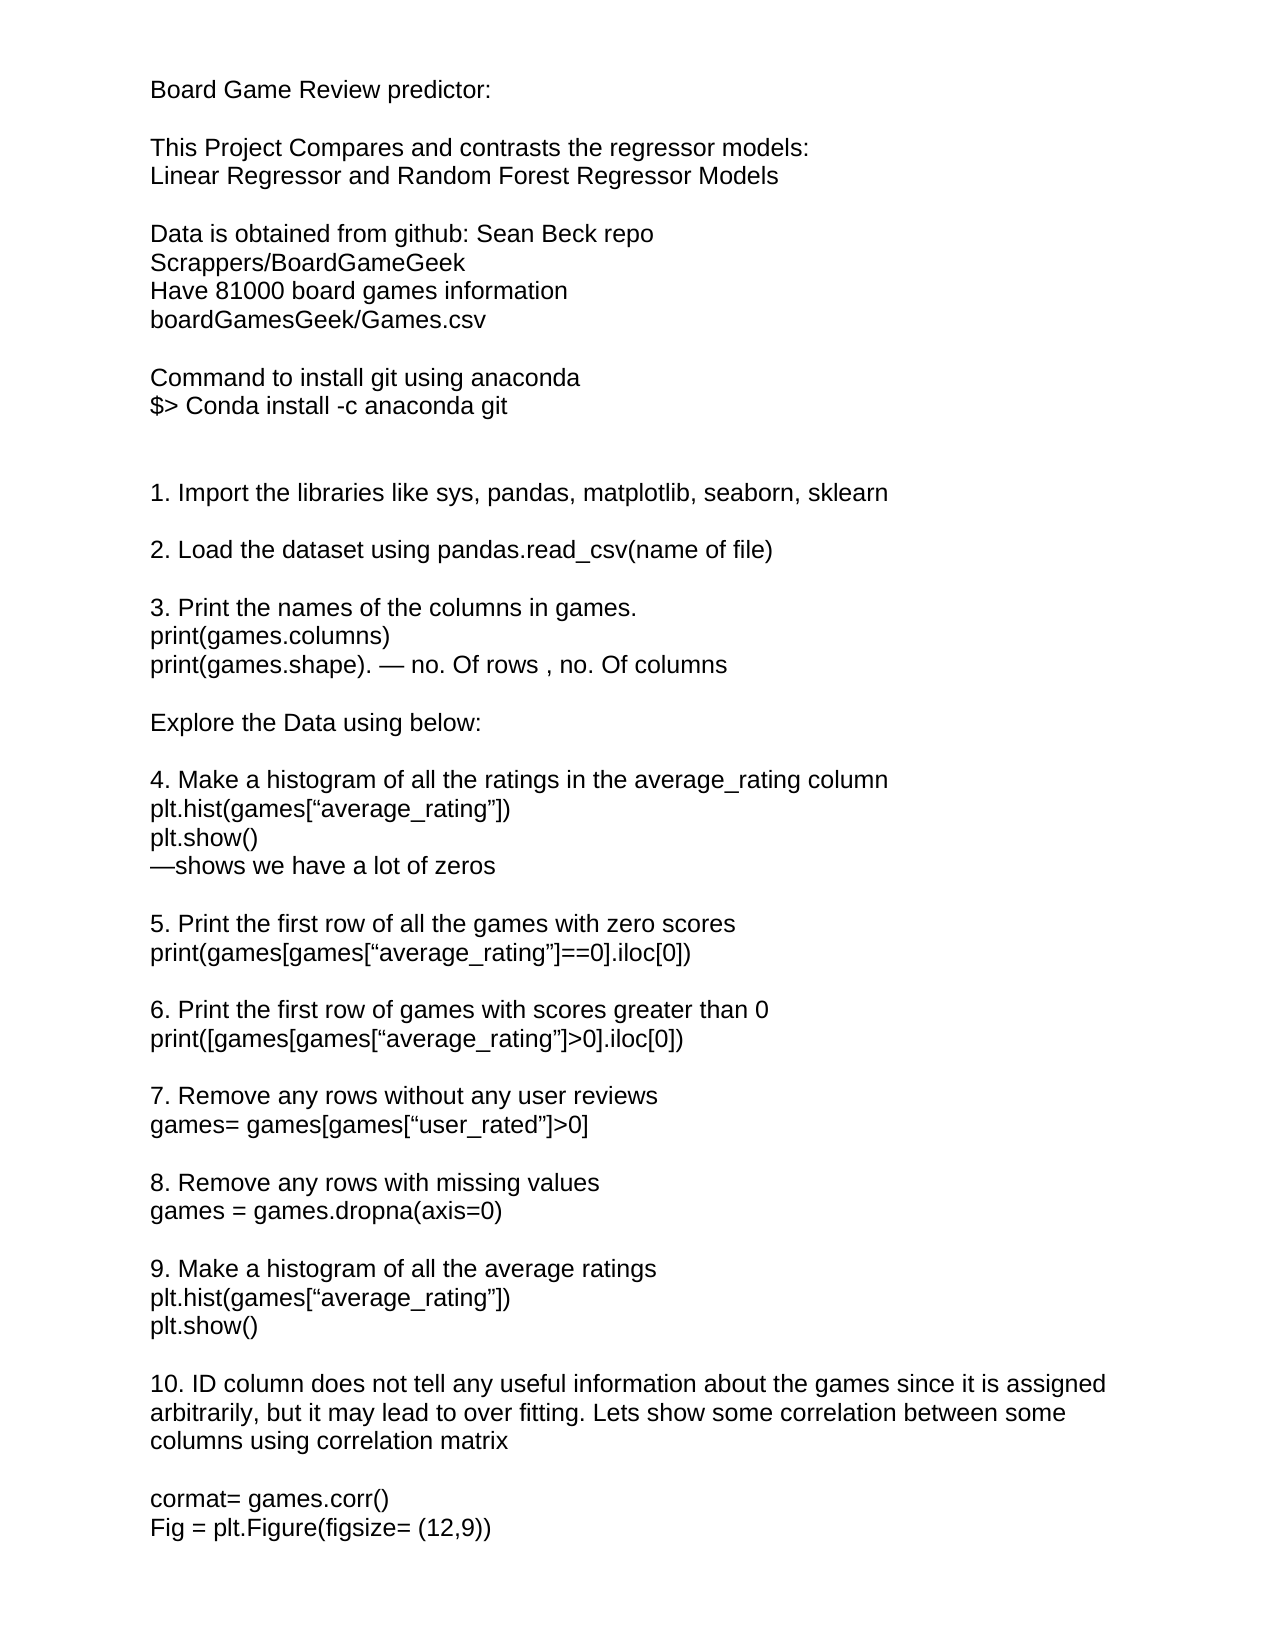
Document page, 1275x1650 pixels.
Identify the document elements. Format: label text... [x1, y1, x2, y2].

text Scrappers/BoardGameGeek [150, 247, 1125, 276]
text plt.hist(games[“average_rating”]) [150, 1282, 1125, 1311]
text games= games[games[“user_rated”]>0] [150, 1110, 1125, 1139]
text This Project Compares and contrasts the regressor models: [150, 132, 1125, 161]
text 3. Print the names of the columns in games. [150, 592, 1125, 621]
text $> Conda install -c anaconda git [150, 391, 1125, 420]
text boardGamesGeek/Games.csv [150, 305, 1125, 334]
text Explore the Data using below: [150, 707, 1125, 736]
text print([games[games[“average_rating”]>0].iloc[0]) [150, 1024, 1125, 1052]
text 8. Remove any rows with missing values [150, 1167, 1125, 1196]
text 5. Print the first row of all the games with zero scores [150, 909, 1125, 937]
text 1. Import the libraries like sys, pandas, matplotlib, seaborn, sklearn [150, 477, 1125, 506]
text Command to install git using anaconda [150, 362, 1125, 391]
text Data is obtained from github: Sean Beck repo [150, 219, 1125, 247]
text print(games[games[“average_rating”]==0].iloc[0]) [150, 937, 1125, 966]
text 4. Make a histogram of all the ratings in the average_rating column [150, 765, 1125, 794]
text 7. Remove any rows without any user reviews [150, 1081, 1125, 1110]
text 2. Load the dataset using pandas.read_csv(name of file) [150, 535, 1125, 564]
text 10. ID column does not tell any useful information about the games since it is assigned arbitrarily, but it may lead to over fitting. Lets show some correlation between some columns using correlation matrix [150, 1369, 1125, 1455]
text plt.hist(games[“average_rating”]) [150, 794, 1125, 822]
text 9. Make a histogram of all the average ratings [150, 1254, 1125, 1282]
text plt.show() [150, 1311, 1125, 1340]
text plt.show() [150, 822, 1125, 851]
text —shows we have a lot of zeros [150, 851, 1125, 880]
text 6. Print the first row of games with scores greater than 0 [150, 995, 1125, 1024]
text games = games.dropna(axis=0) [150, 1196, 1125, 1225]
text Fig = plt.Figure(figsize= (12,9)) [150, 1512, 1125, 1541]
text cormat= games.corr() [150, 1484, 1125, 1512]
text Have 81000 board games information [150, 276, 1125, 305]
text Linear Regressor and Random Forest Regressor Models [150, 161, 1125, 190]
text Board Game Review predictor: [150, 75, 1125, 104]
text print(games.columns) [150, 621, 1125, 650]
text print(games.shape). — no. Of rows , no. Of columns [150, 650, 1125, 679]
